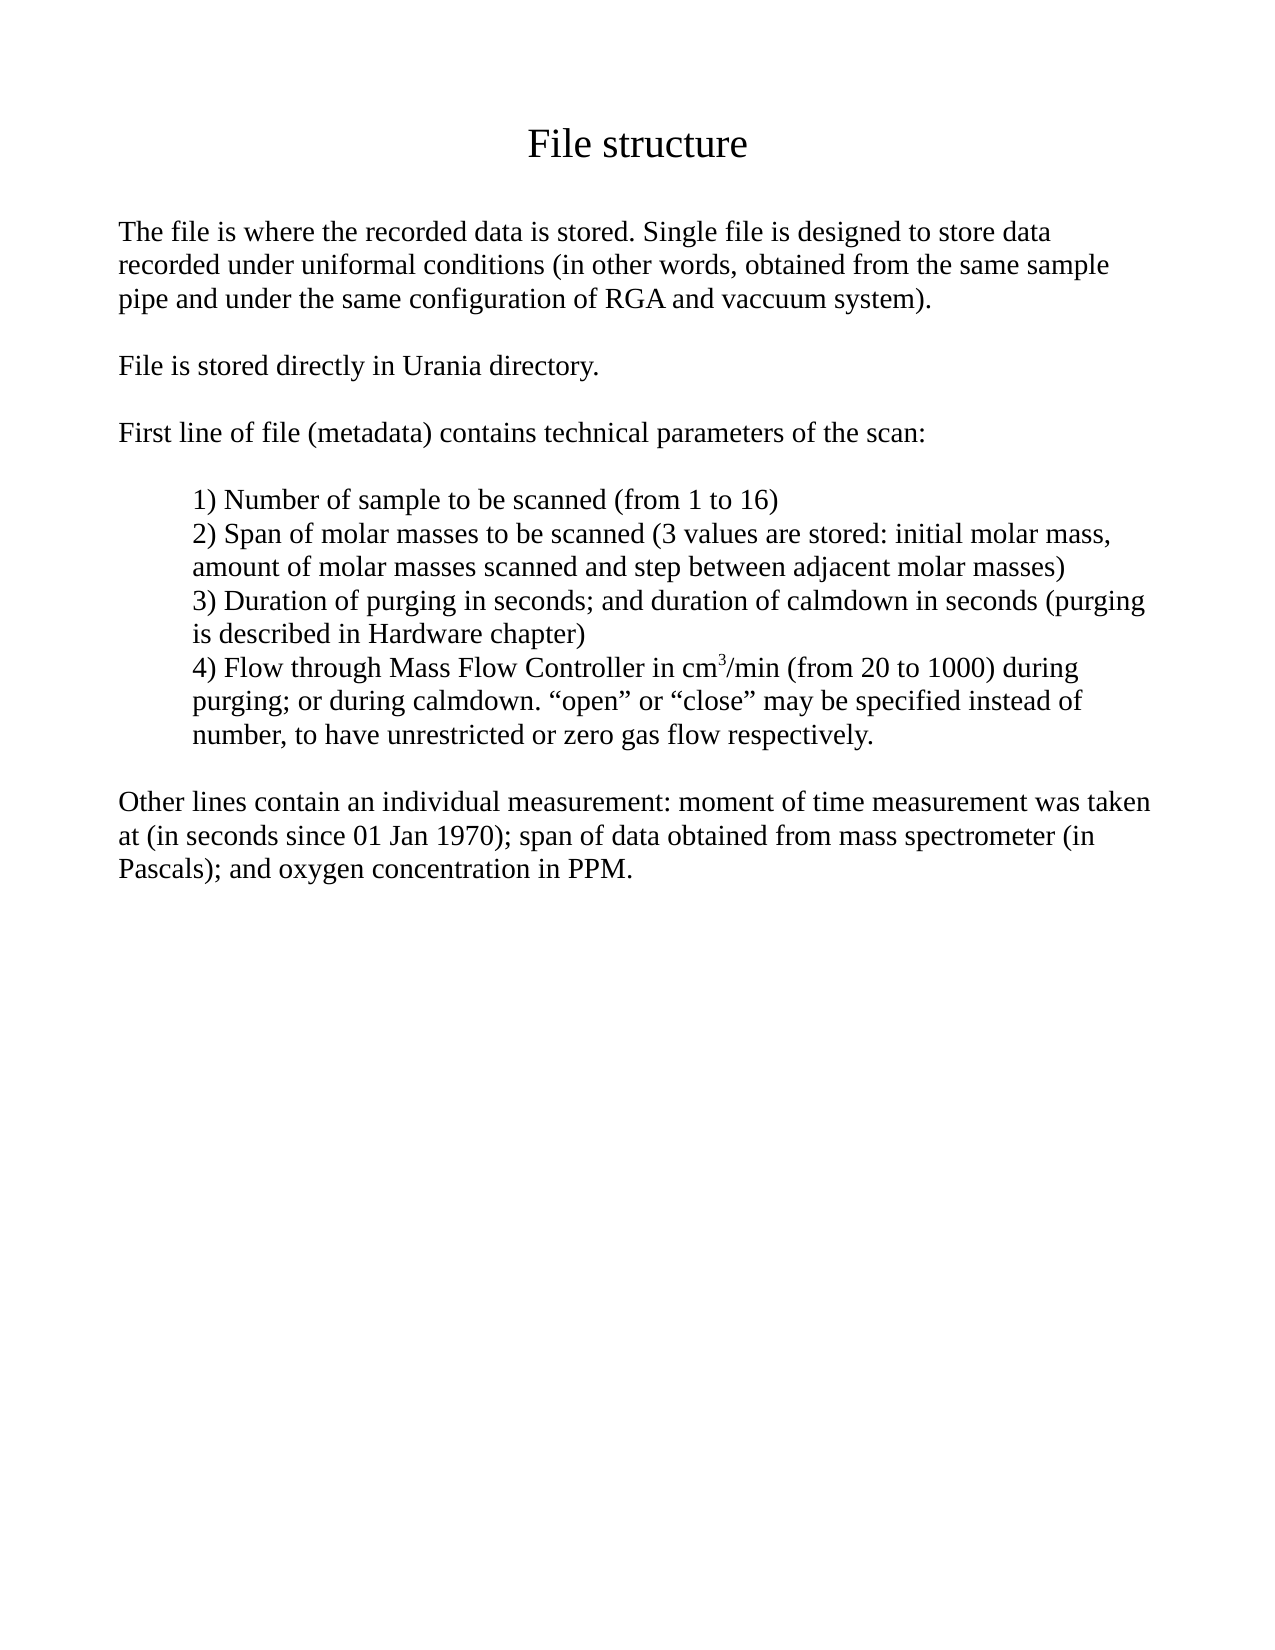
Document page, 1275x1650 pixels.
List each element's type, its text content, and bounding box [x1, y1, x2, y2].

text The file is where the recorded data is stored. Single file is designed to store data recorded under uniformal conditions (in other words, obtained from the same sample pipe and under the same configuration of RGA and vaccuum system). [118, 214, 1157, 314]
text 1) Number of sample to be scanned (from 1 to 16) [118, 482, 1157, 516]
text Other lines contain an individual measurement: moment of time measurement was taken at (in seconds since 01 Jan 1970); span of data obtained from mass spectrometer (in Pascals); and oxygen concentration in PPM. [118, 784, 1157, 885]
text First line of file (metadata) contains technical parameters of the scan: [118, 415, 1157, 449]
text 2) Span of molar masses to be scanned (3 values are stored: initial molar mass, amount of molar masses scanned and step between adjacent molar masses) [118, 516, 1157, 583]
text 3) Duration of purging in seconds; and duration of calmdown in seconds (purging is described in Hardware chapter) [118, 583, 1157, 650]
text File is stored directly in Urania directory. [118, 348, 1157, 382]
text File structure [118, 118, 1157, 166]
text 4) Flow through Mass Flow Controller in cm3/min (from 20 to 1000) during purging; or during calmdown. “open” or “close” may be specified instead of number, to have unrestricted or zero gas flow respectively. [118, 650, 1157, 751]
